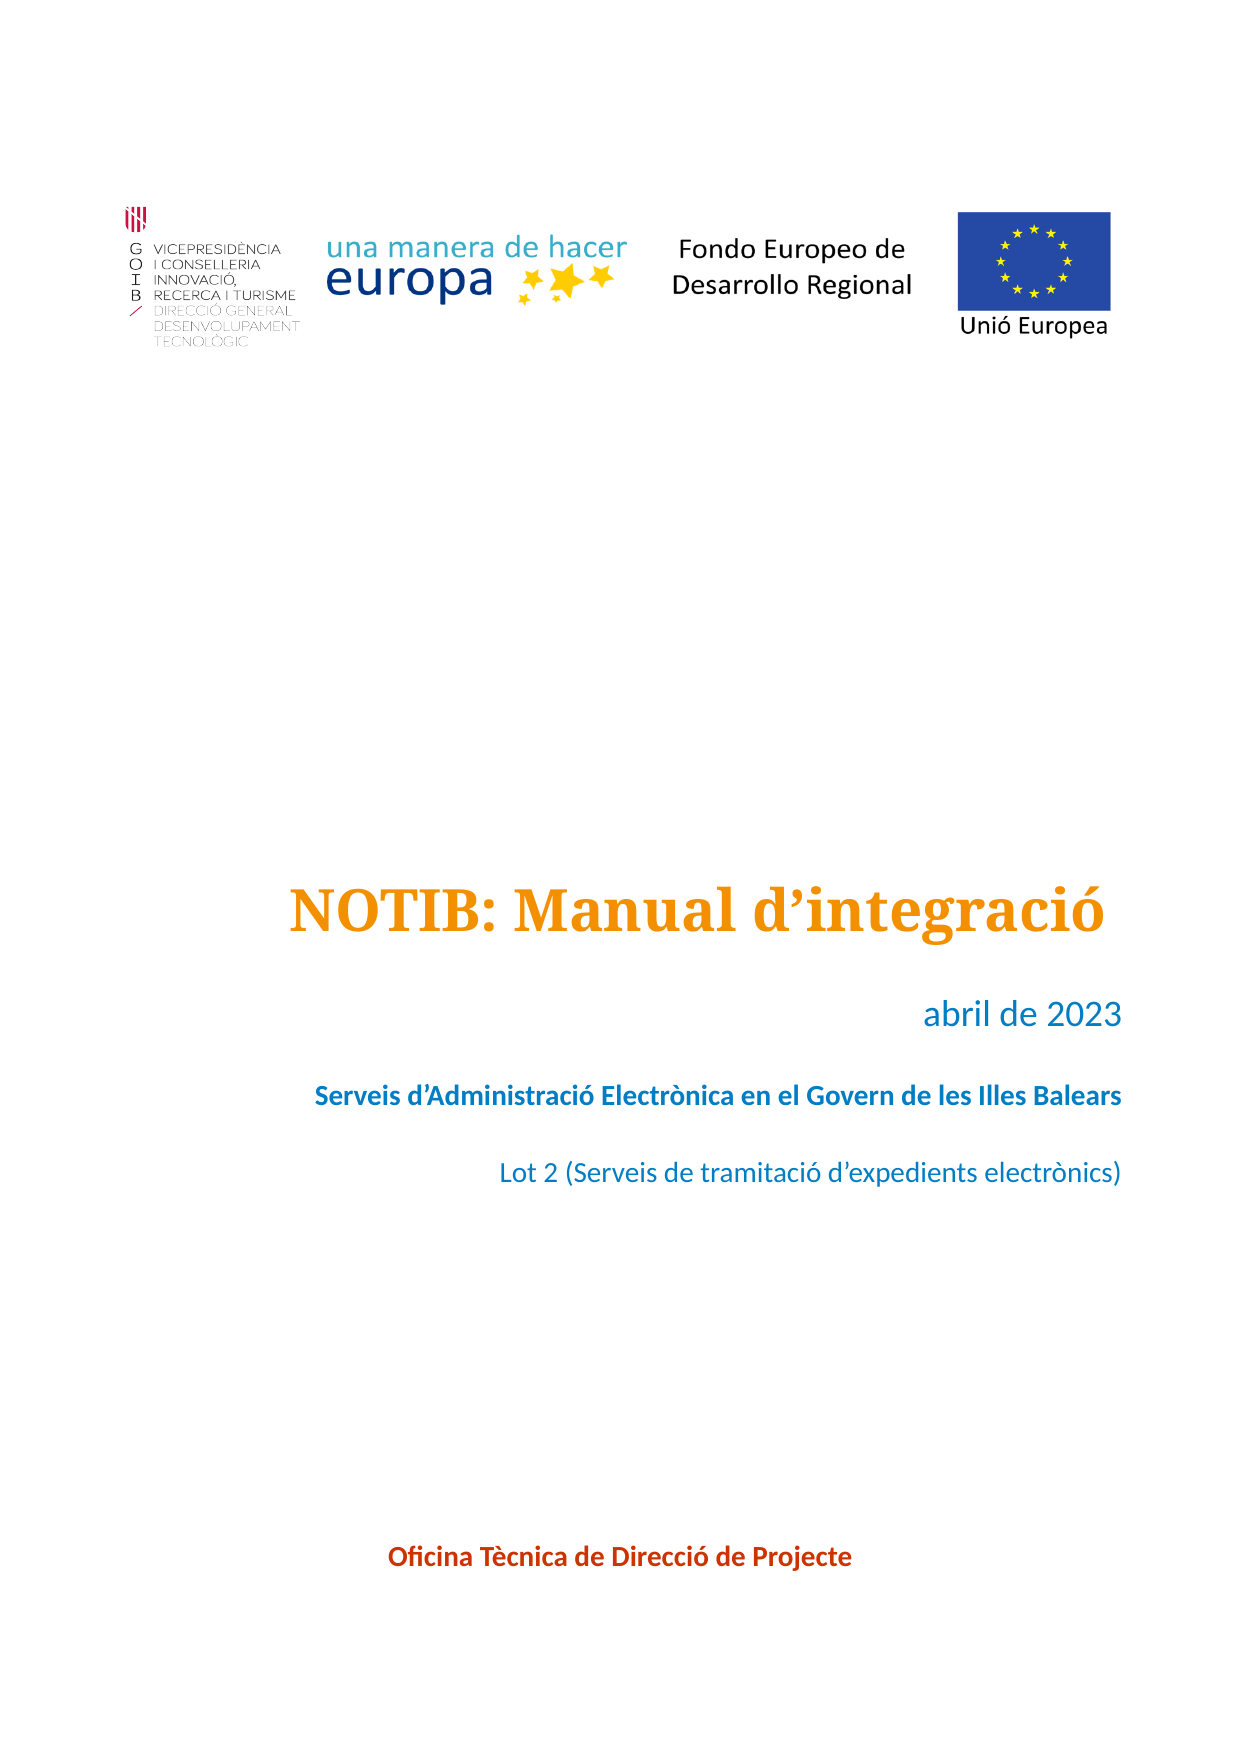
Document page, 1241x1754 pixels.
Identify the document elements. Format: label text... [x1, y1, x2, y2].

picture [118, 202, 308, 351]
text NOTIB: Manual d’integració [118, 869, 1122, 949]
text abril de 2023 [118, 990, 1122, 1036]
text Serveis d’Administració Electrònica en el Govern de les Illes Balears [118, 1077, 1122, 1113]
picture [321, 202, 1122, 352]
text Oficina Tècnica de Direcció de Projecte [118, 1538, 1122, 1574]
text Lot 2 (Serveis de tramitació d’expedients electrònics) [118, 1154, 1122, 1189]
